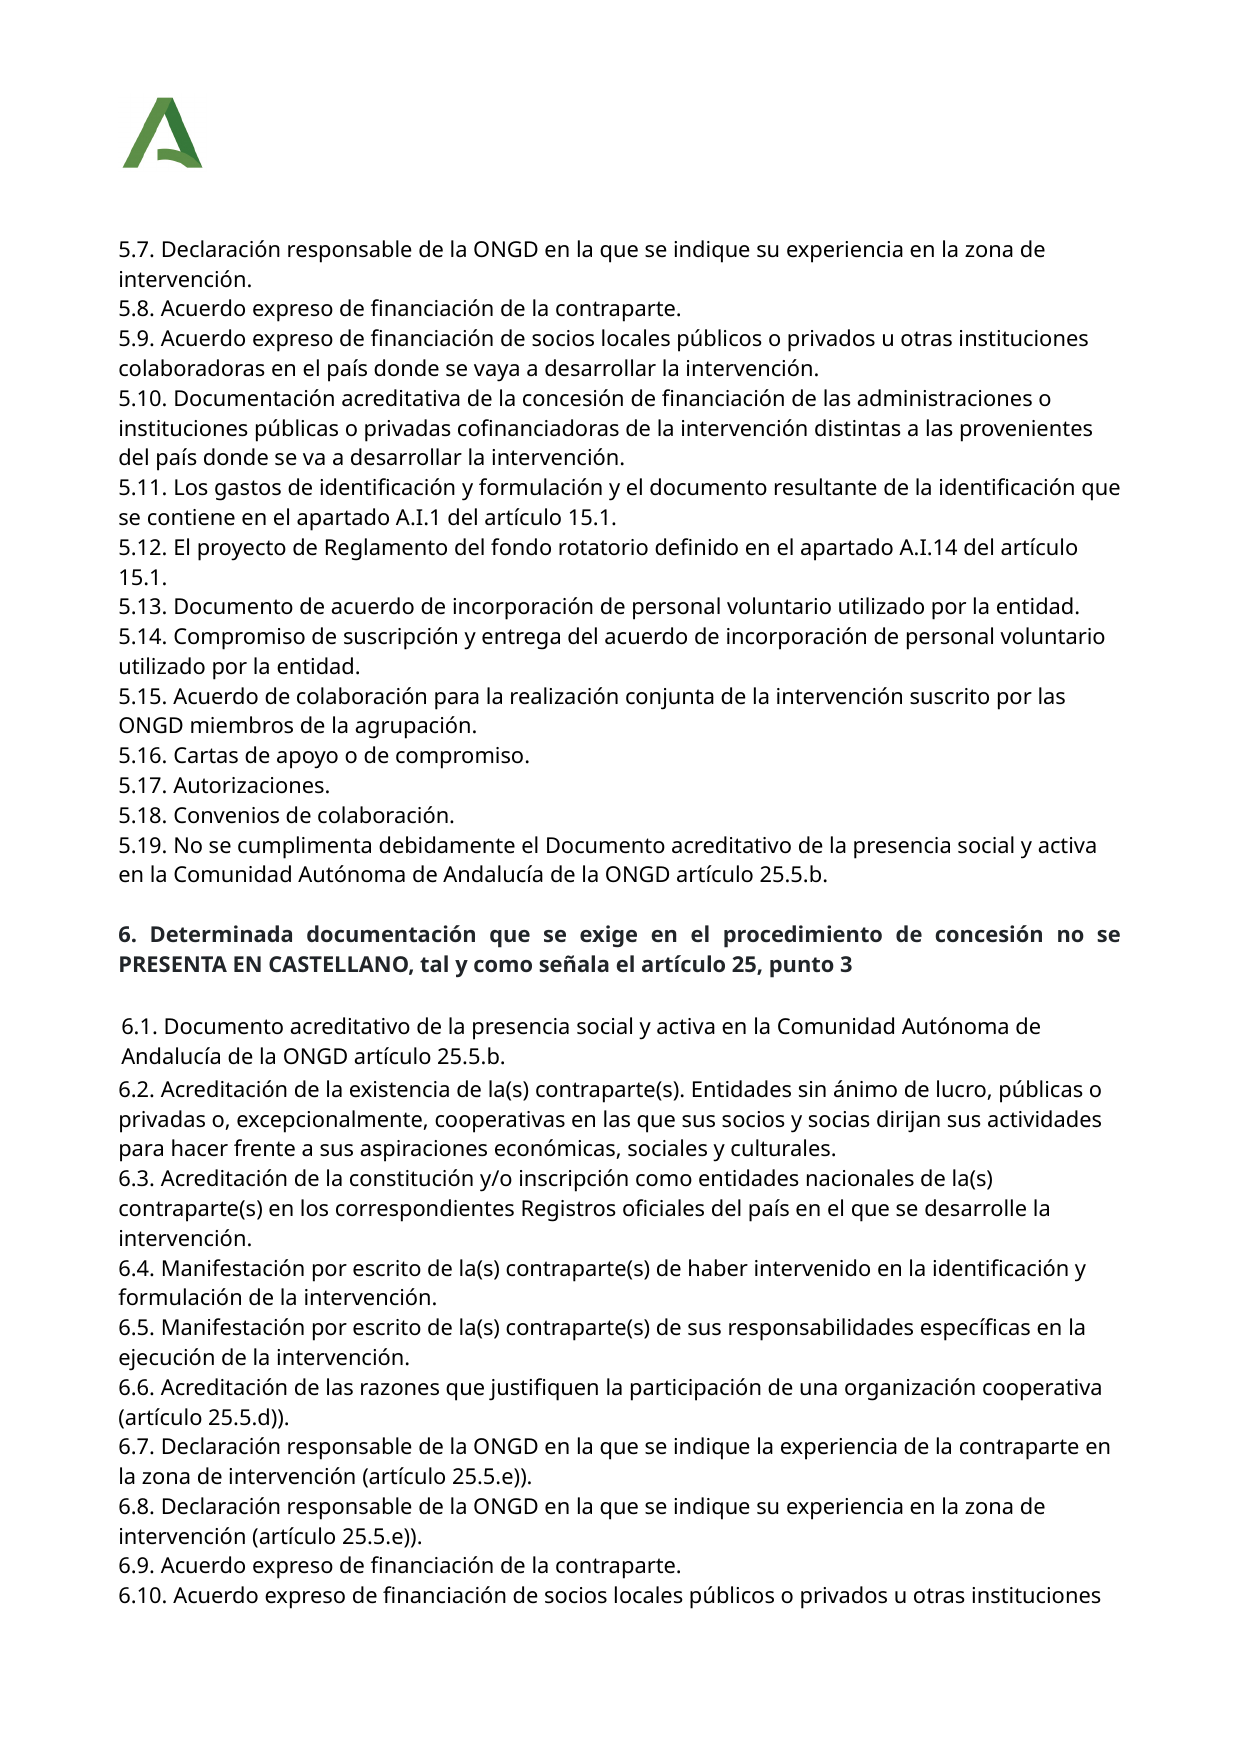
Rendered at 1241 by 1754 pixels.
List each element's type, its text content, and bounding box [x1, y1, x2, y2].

table_cell 5.16. Cartas de apoyo o de compromiso. [118, 740, 1122, 770]
text 6. Determinada documentación que se exige en el procedimiento de concesión no se PRESENTA EN CASTELLANO, tal y como señala el artículo 25, punto 3 [118, 919, 1122, 979]
table_cell 6.7. Declaración responsable de la ONGD en la que se indique la experiencia de la contraparte en la zona de intervención (artículo 25.5.e)). [118, 1431, 1122, 1491]
table_cell 5.7. Declaración responsable de la ONGD en la que se indique su experiencia en la zona de intervención. [118, 234, 1122, 293]
table_cell 5.13. Documento de acuerdo de incorporación de personal voluntario utilizado por la entidad. [118, 591, 1122, 621]
table_cell 5.18. Convenios de colaboración. [118, 800, 1122, 830]
table_cell 5.10. Documentación acreditativa de la concesión de financiación de las administraciones o instituciones públicas o privadas cofinanciadoras de la intervención distintas a las provenientes del país donde se va a desarrollar la intervención. [118, 383, 1122, 472]
table_cell 6.2. Acreditación de la existencia de la(s) contraparte(s). Entidades sin ánimo de lucro, públicas o privadas o, excepcionalmente, cooperativas en las que sus socios y socias dirijan sus actividades para hacer frente a sus aspiraciones económicas, sociales y culturales. [118, 1074, 1122, 1163]
table_cell 5.19. No se cumplimenta debidamente el Documento acreditativo de la presencia social y activa en la Comunidad Autónoma de Andalucía de la ONGD artículo 25.5.b. [118, 830, 1122, 889]
table_cell 5.14. Compromiso de suscripción y entrega del acuerdo de incorporación de personal voluntario utilizado por la entidad. [118, 621, 1122, 681]
table_cell 5.12. El proyecto de Reglamento del fondo rotatorio definido en el apartado A.I.14 del artículo 15.1. [118, 532, 1122, 591]
table_cell 6.6. Acreditación de las razones que justifiquen la participación de una organización cooperativa (artículo 25.5.d)). [118, 1372, 1122, 1431]
table_header 6.1. Documento acreditativo de la presencia social y activa en la Comunidad Autónoma de Andalucía de la ONGD artículo 25.5.b. [118, 1009, 1122, 1074]
table_cell 6.4. Manifestación por escrito de la(s) contraparte(s) de haber intervenido en la identificación y formulación de la intervención. [118, 1253, 1122, 1312]
table_cell 6.10. Acuerdo expreso de financiación de socios locales públicos o privados u otras instituciones [118, 1580, 1122, 1610]
table_cell 6.5. Manifestación por escrito de la(s) contraparte(s) de sus responsabilidades específicas en la ejecución de la intervención. [118, 1312, 1122, 1372]
table_cell 5.15. Acuerdo de colaboración para la realización conjunta de la intervención suscrito por las ONGD miembros de la agrupación. [118, 681, 1122, 740]
table_cell 5.9. Acuerdo expreso de financiación de socios locales públicos o privados u otras instituciones colaboradoras en el país donde se vaya a desarrollar la intervención. [118, 323, 1122, 383]
table_cell 5.17. Autorizaciones. [118, 770, 1122, 800]
picture [118, 93, 207, 172]
table_cell 6.8. Declaración responsable de la ONGD en la que se indique su experiencia en la zona de intervención (artículo 25.5.e)). [118, 1491, 1122, 1551]
table_cell 6.9. Acuerdo expreso de financiación de la contraparte. [118, 1551, 1122, 1580]
table_cell 5.11. Los gastos de identificación y formulación y el documento resultante de la identificación que se contiene en el apartado A.I.1 del artículo 15.1. [118, 472, 1122, 532]
table_cell 5.8. Acuerdo expreso de financiación de la contraparte. [118, 294, 1122, 323]
table_cell 6.3. Acreditación de la constitución y/o inscripción como entidades nacionales de la(s) contraparte(s) en los correspondientes Registros oficiales del país en el que se desarrolle la intervención. [118, 1163, 1122, 1253]
